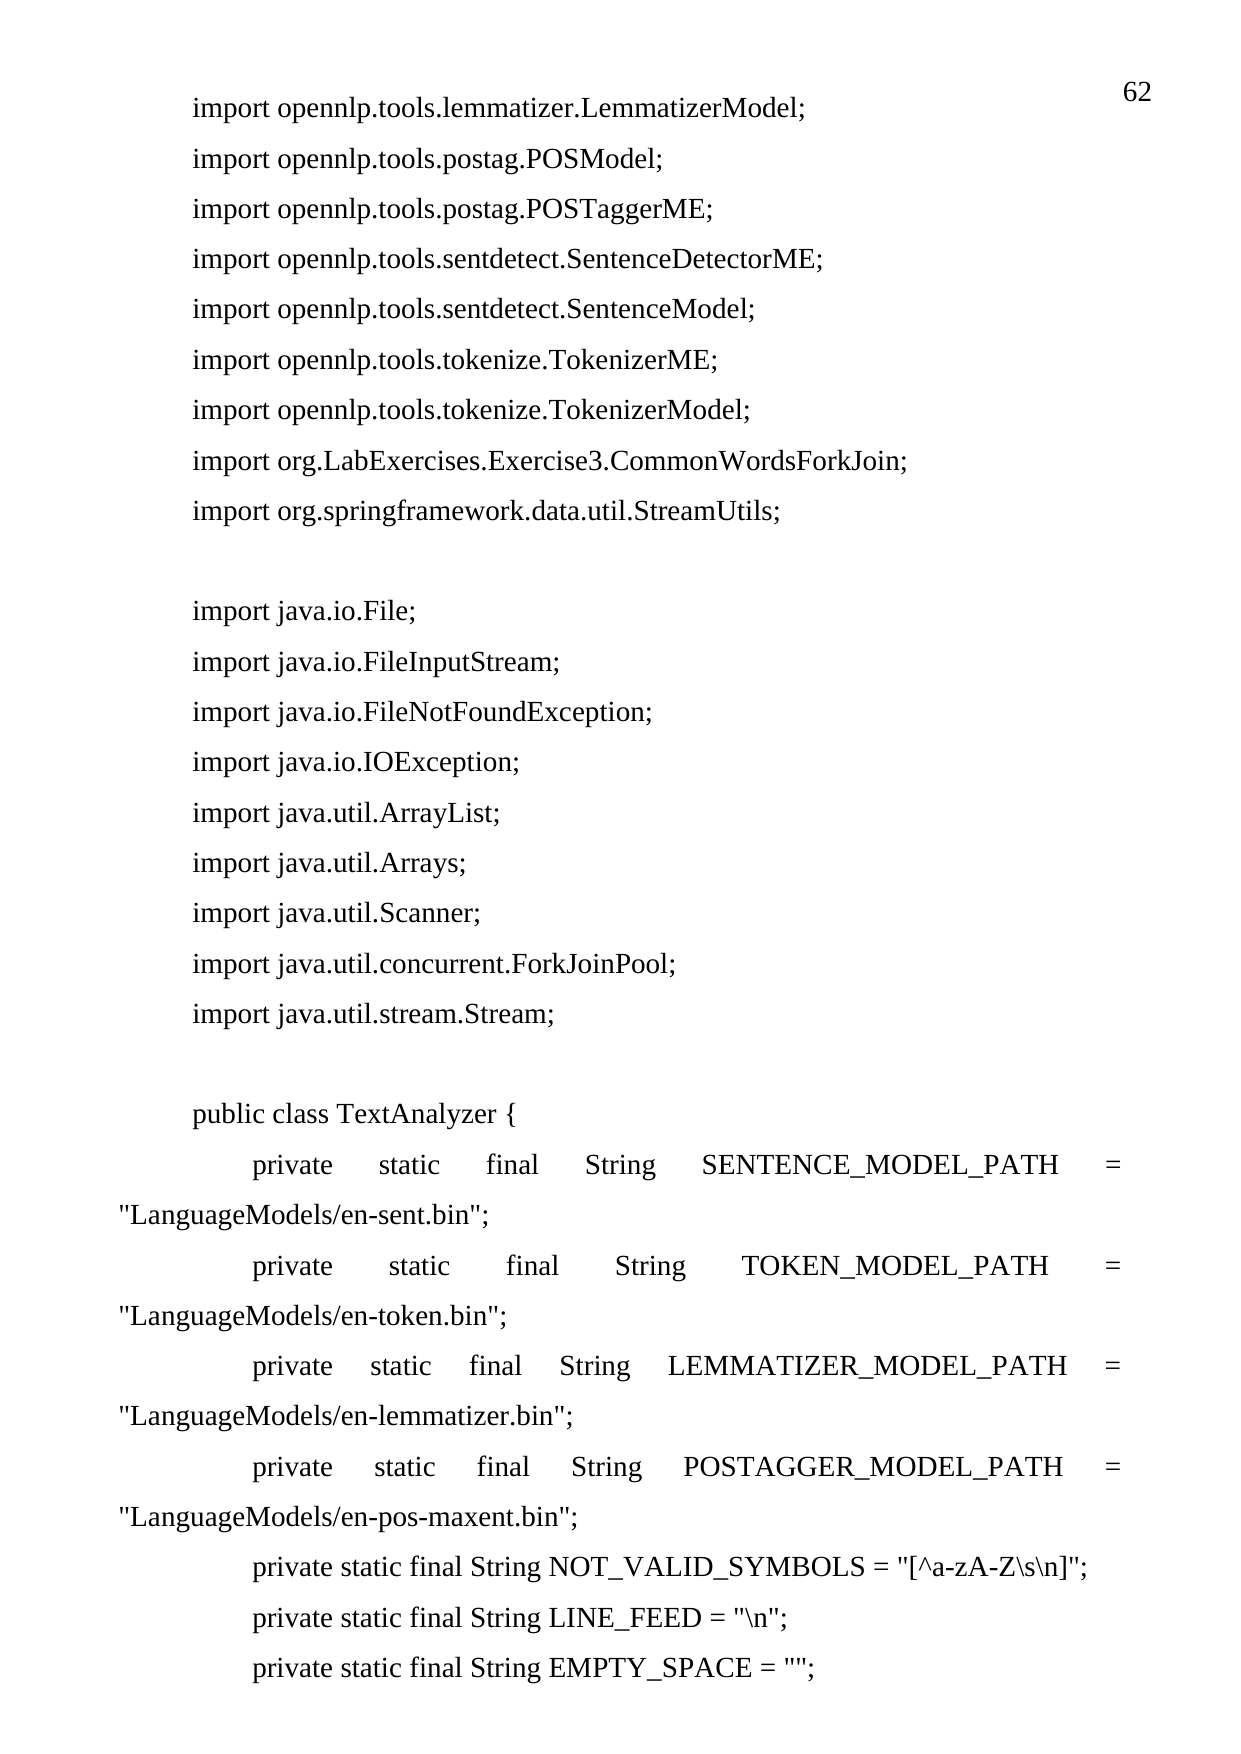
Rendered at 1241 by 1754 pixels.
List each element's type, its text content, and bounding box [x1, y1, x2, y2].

text import opennlp.tools.sentdetect.SentenceDetectorME; [118, 241, 1122, 275]
text import opennlp.tools.postag.POSTaggerME; [118, 191, 1122, 224]
text import java.io.File; [118, 593, 1122, 627]
text import org.springframework.data.util.StreamUtils; [118, 493, 1122, 526]
text private static final String NOT_VALID_SYMBOLS = "[^a-zA-Z\s\n]"; [118, 1549, 1122, 1583]
text import opennlp.tools.tokenize.TokenizerModel; [118, 392, 1122, 426]
text import org.LabExercises.Exercise3.CommonWordsForkJoin; [118, 443, 1122, 476]
text private static final String LEMMATIZER_MODEL_PATH = "LanguageModels/en-lemmatizer.bin"; [118, 1348, 1122, 1432]
text private static final String LINE_FEED = "\n"; [118, 1600, 1122, 1633]
text import java.io.FileInputStream; [118, 644, 1122, 677]
text import java.util.concurrent.ForkJoinPool; [118, 946, 1122, 979]
text private static final String EMPTY_SPACE = ""; [118, 1650, 1122, 1684]
text import java.io.FileNotFoundException; [118, 694, 1122, 728]
text import opennlp.tools.lemmatizer.LemmatizerModel; [118, 90, 1122, 124]
text private static final String SENTENCE_MODEL_PATH = "LanguageModels/en-sent.bin"; [118, 1147, 1122, 1231]
text import java.util.ArrayList; [118, 795, 1122, 828]
text import opennlp.tools.postag.POSModel; [118, 141, 1122, 174]
text import java.util.Scanner; [118, 895, 1122, 929]
text import java.io.IOException; [118, 744, 1122, 778]
text private static final String POSTAGGER_MODEL_PATH = "LanguageModels/en-pos-maxent.bin"; [118, 1449, 1122, 1533]
text import java.util.Arrays; [118, 845, 1122, 879]
text import java.util.stream.Stream; [118, 996, 1122, 1029]
text private static final String TOKEN_MODEL_PATH = "LanguageModels/en-token.bin"; [118, 1248, 1122, 1331]
text import opennlp.tools.tokenize.TokenizerME; [118, 342, 1122, 376]
text public class TextAnalyzer { [118, 1097, 1122, 1130]
text import opennlp.tools.sentdetect.SentenceModel; [118, 292, 1122, 325]
